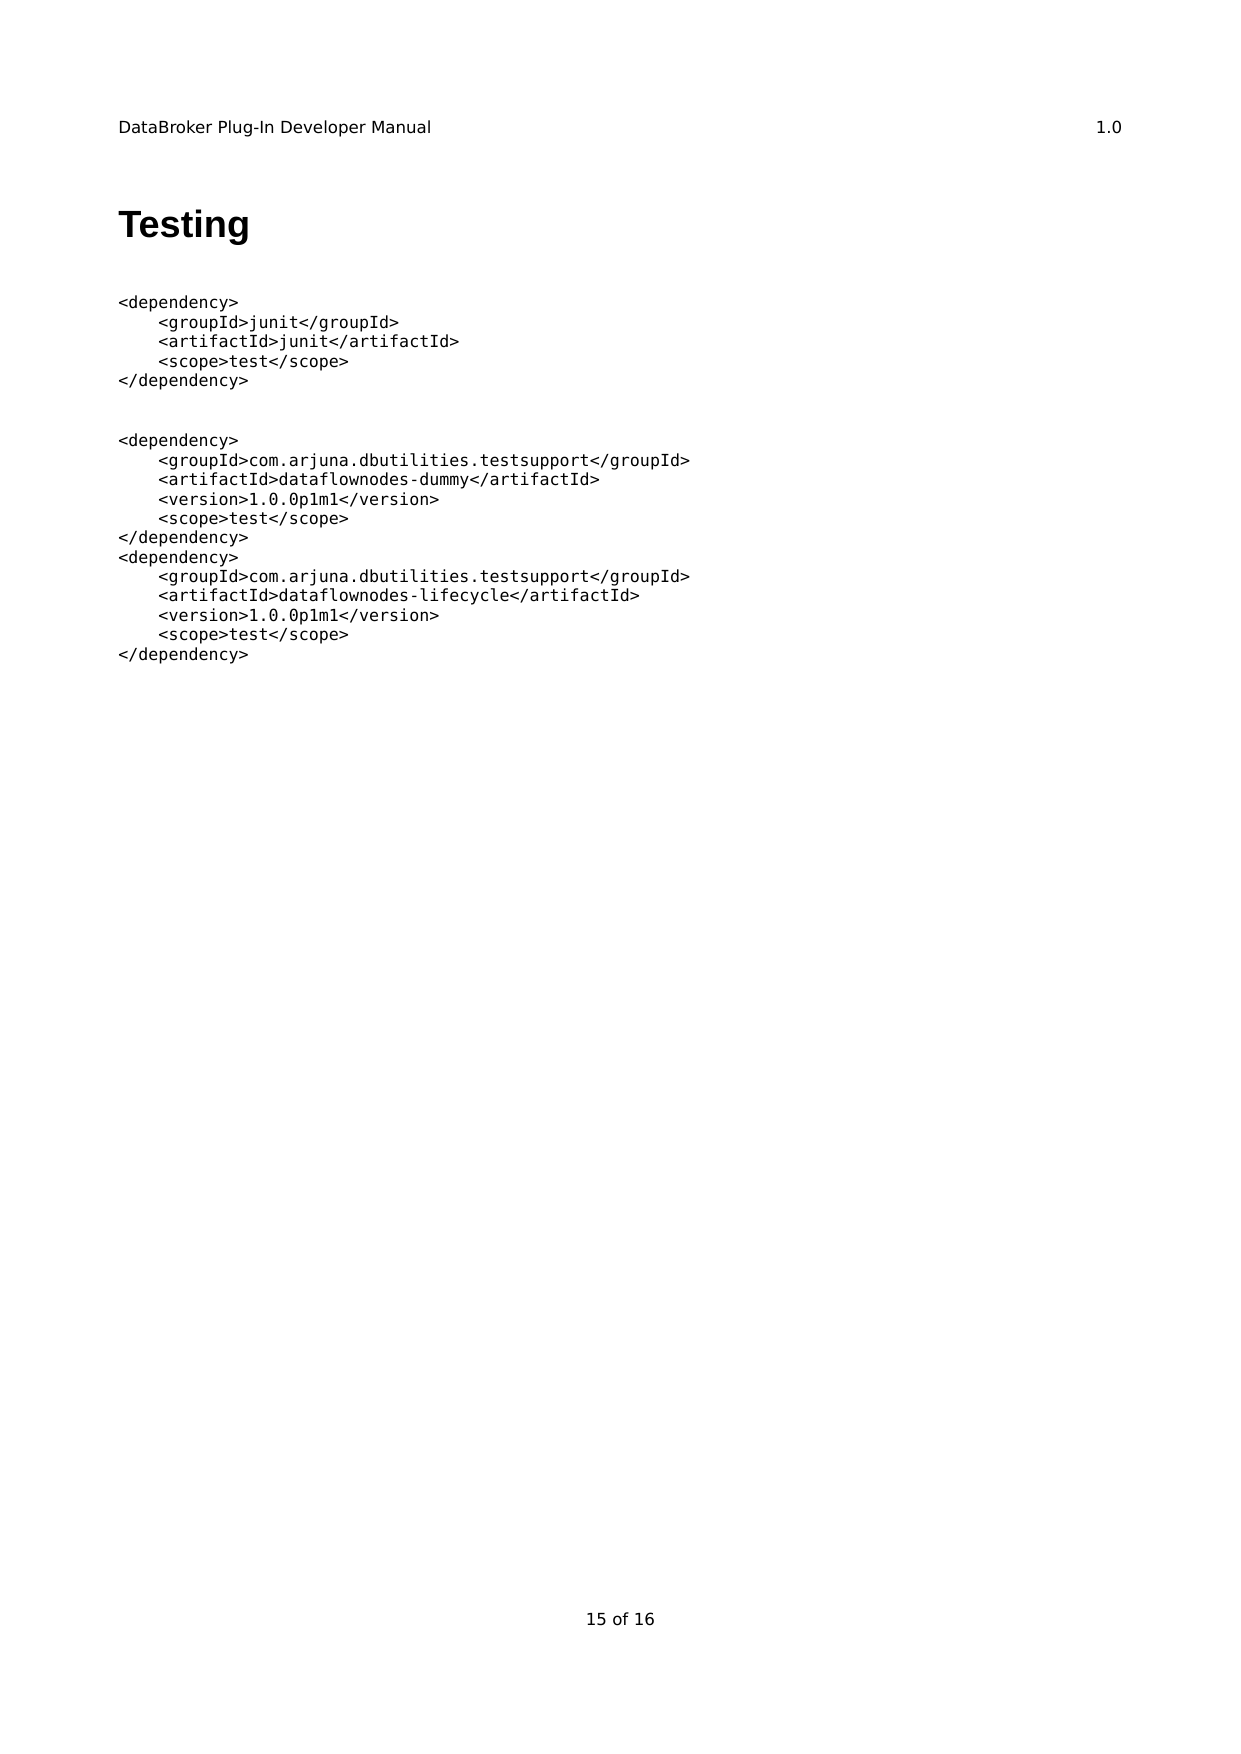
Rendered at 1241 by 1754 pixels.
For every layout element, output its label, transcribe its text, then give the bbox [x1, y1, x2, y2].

text <dependency> <groupId>com.arjuna.dbutilities.testsupport</groupId> <artifactId>dataflownodes-dummy</artifactId> <version>1.0.0p1m1</version> <scope>test</scope> </dependency> <dependency> <groupId>com.arjuna.dbutilities.testsupport</groupId> <artifactId>dataflownodes-lifecycle</artifactId> <version>1.0.0p1m1</version> <scope>test</scope> </dependency> [118, 431, 1122, 664]
text <dependency> <groupId>junit</groupId> <artifactId>junit</artifactId> <scope>test</scope> </dependency> [118, 293, 1122, 390]
subtitle Testing [118, 202, 1122, 246]
